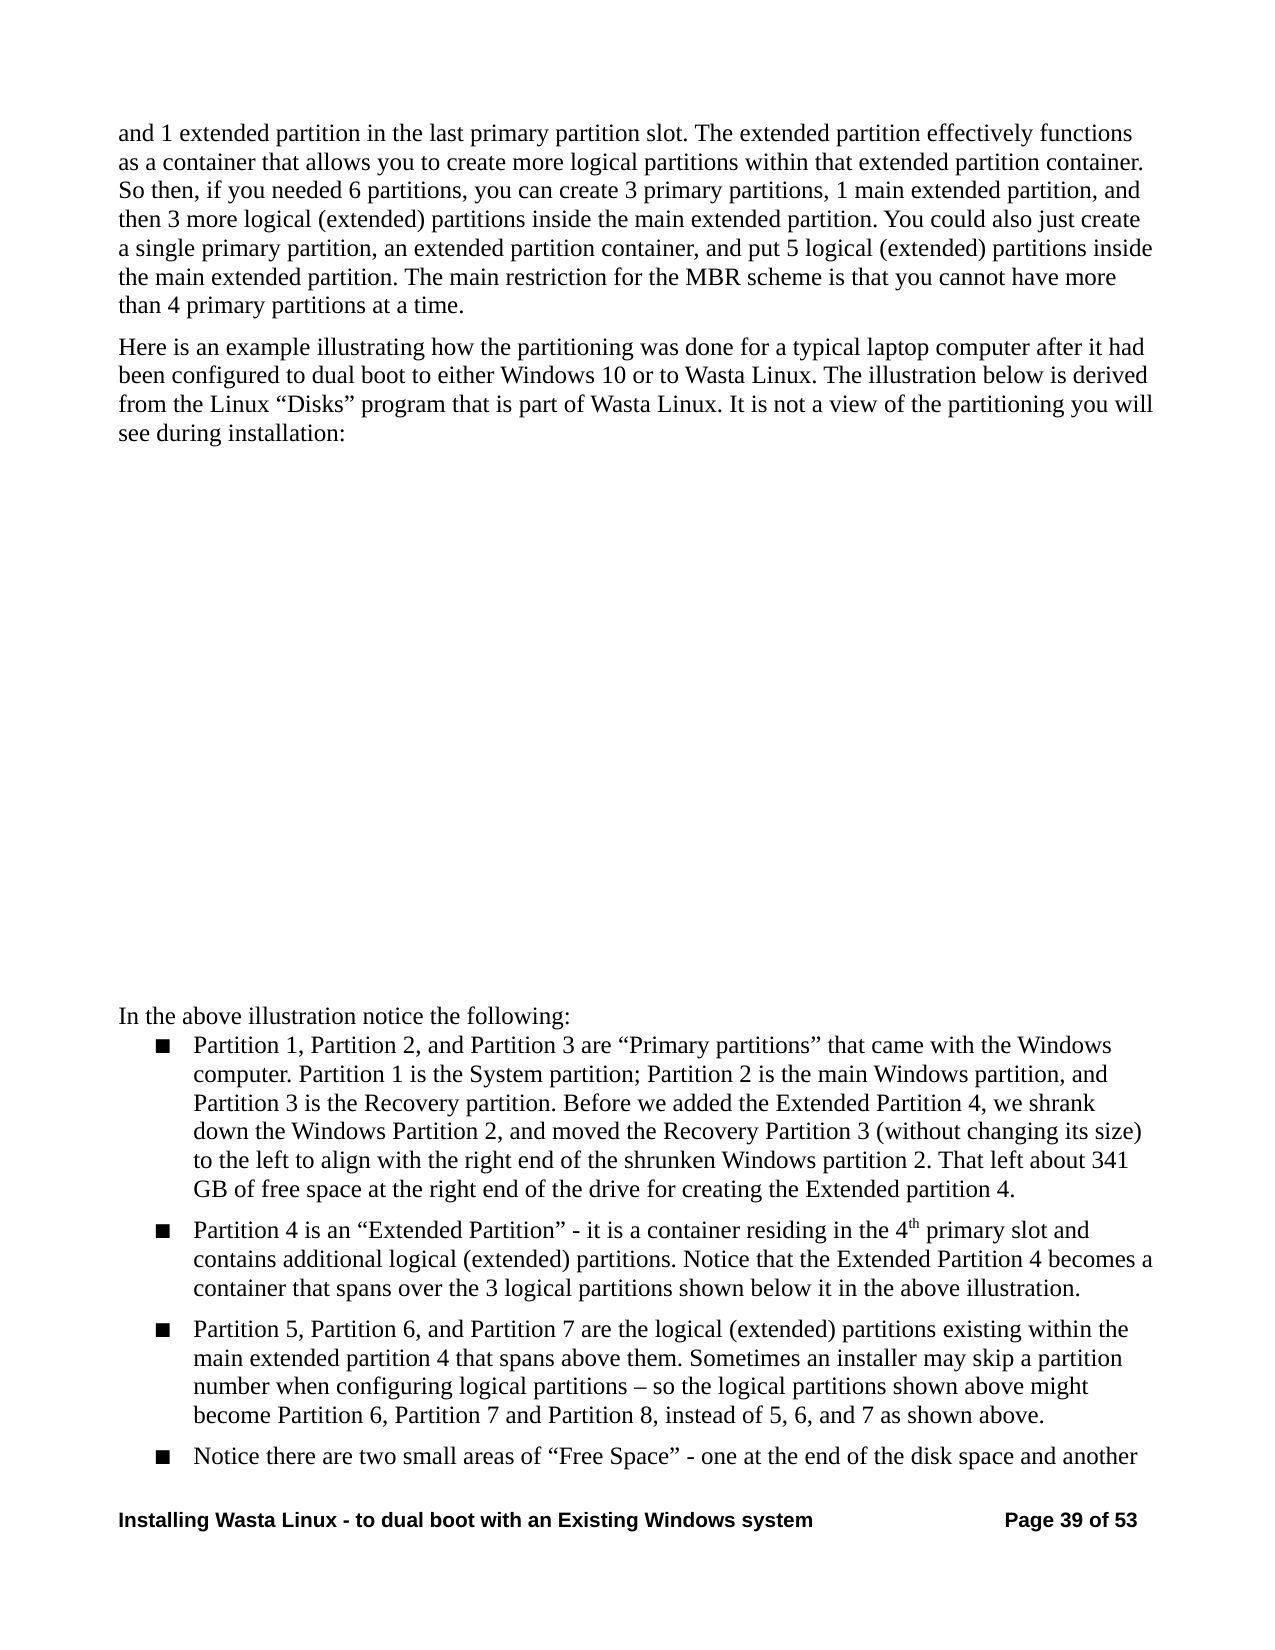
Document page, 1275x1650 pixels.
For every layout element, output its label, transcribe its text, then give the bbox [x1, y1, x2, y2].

list Notice there are two small areas of “Free Space” - one at the end of the disk space and another [156, 1441, 1157, 1470]
text Here is an example illustrating how the partitioning was done for a typical laptop computer after it had been configured to dual boot to either Windows 10 or to Wasta Linux. The illustration below is derived from the Linux “Disks” program that is part of Wasta Linux. It is not a view of the partitioning you will see during installation: [118, 332, 1157, 447]
text and 1 extended partition in the last primary partition slot. The extended partition effectively functions as a container that allows you to create more logical partitions within that extended partition container. So then, if you needed 6 partitions, you can create 3 primary partitions, 1 main extended partition, and then 3 more logical (extended) partitions inside the main extended partition. You could also just create a single primary partition, an extended partition container, and put 5 logical (extended) partitions inside the main extended partition. The main restriction for the MBR scheme is that you cannot have more than 4 primary partitions at a time. [118, 118, 1157, 319]
text In the above illustration notice the following: [118, 1001, 1157, 1030]
list Partition 4 is an “Extended Partition” - it is a container residing in the 4th primary slot and contains additional logical (extended) partitions. Notice that the Extended Partition 4 becomes a container that spans over the 3 logical partitions shown below it in the above illustration. [156, 1215, 1157, 1301]
list Partition 1, Partition 2, and Partition 3 are “Primary partitions” that came with the Windows computer. Partition 1 is the System partition; Partition 2 is the main Windows partition, and Partition 3 is the Recovery partition. Before we added the Extended Partition 4, we shrank down the Windows Partition 2, and moved the Recovery Partition 3 (without changing its size) to the left to align with the right end of the shrunken Windows partition 2. That left about 341 GB of free space at the right end of the drive for creating the Extended partition 4. [156, 1030, 1157, 1203]
list Partition 5, Partition 6, and Partition 7 are the logical (extended) partitions existing within the main extended partition 4 that spans above them. Sometimes an installer may skip a partition number when configuring logical partitions – so the logical partitions shown above might become Partition 6, Partition 7 and Partition 8, instead of 5, 6, and 7 as shown above. [156, 1314, 1157, 1429]
